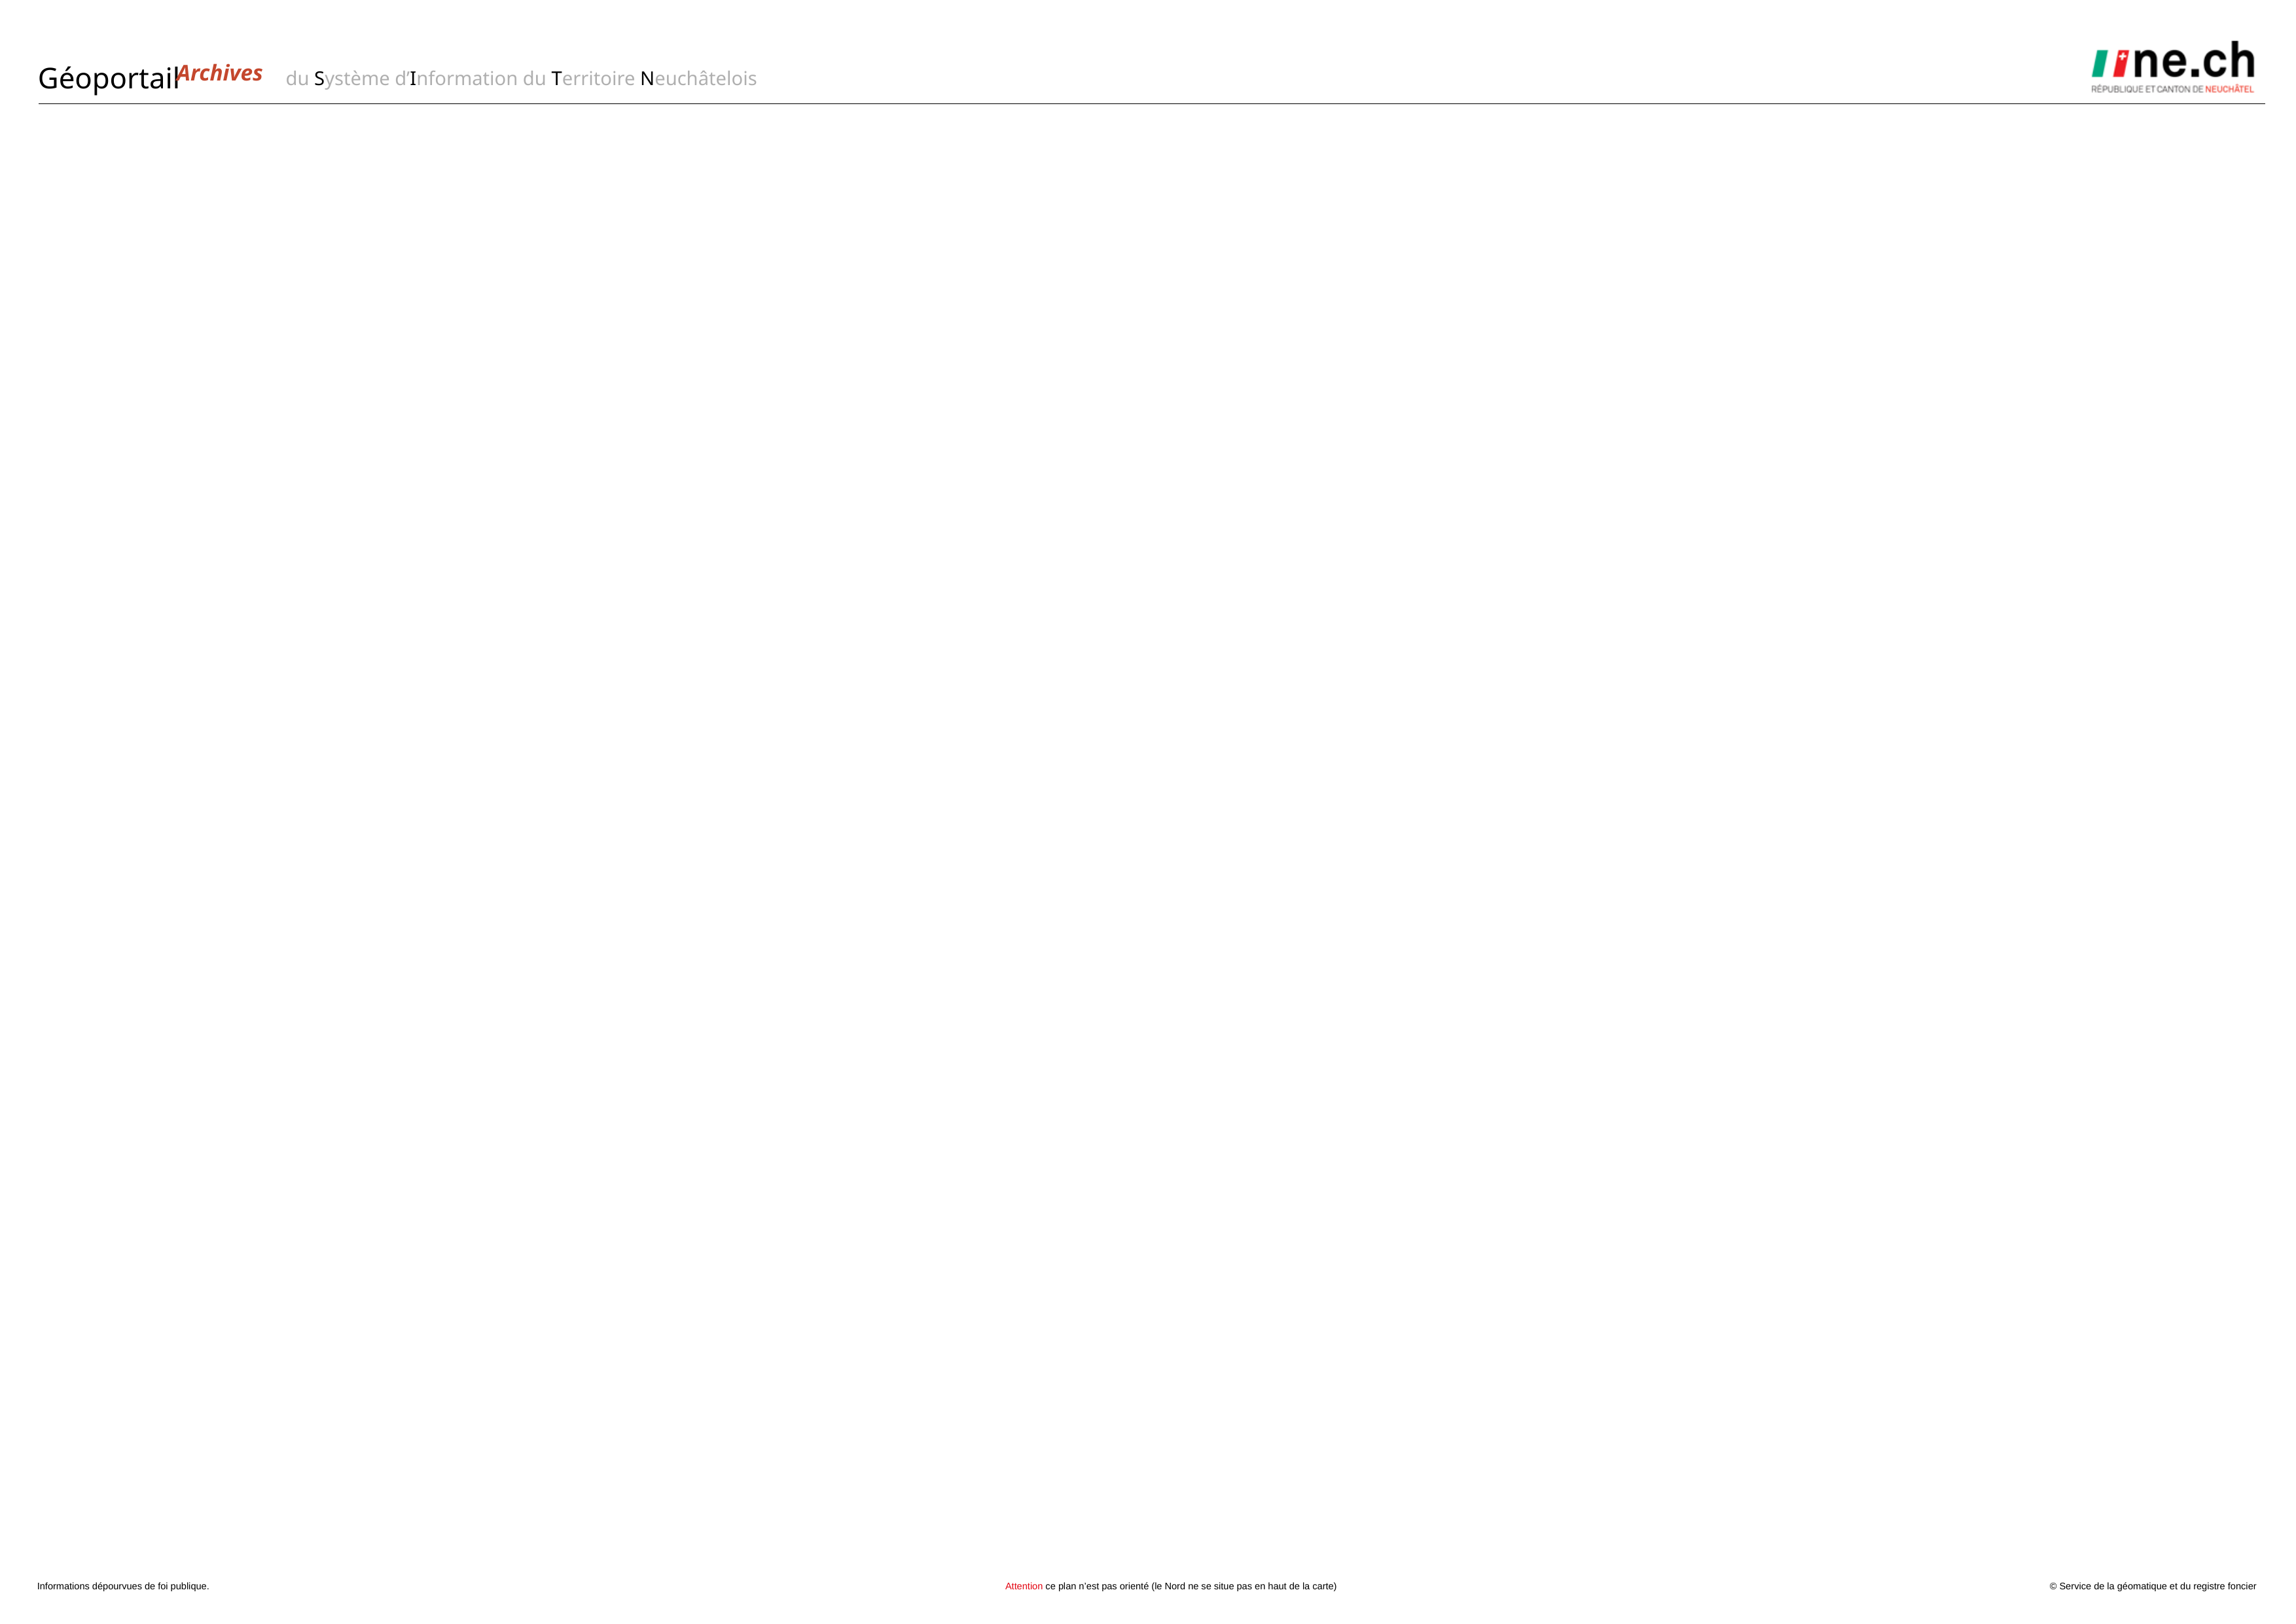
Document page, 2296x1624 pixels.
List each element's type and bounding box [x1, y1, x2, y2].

picture [2086, 38, 2257, 97]
